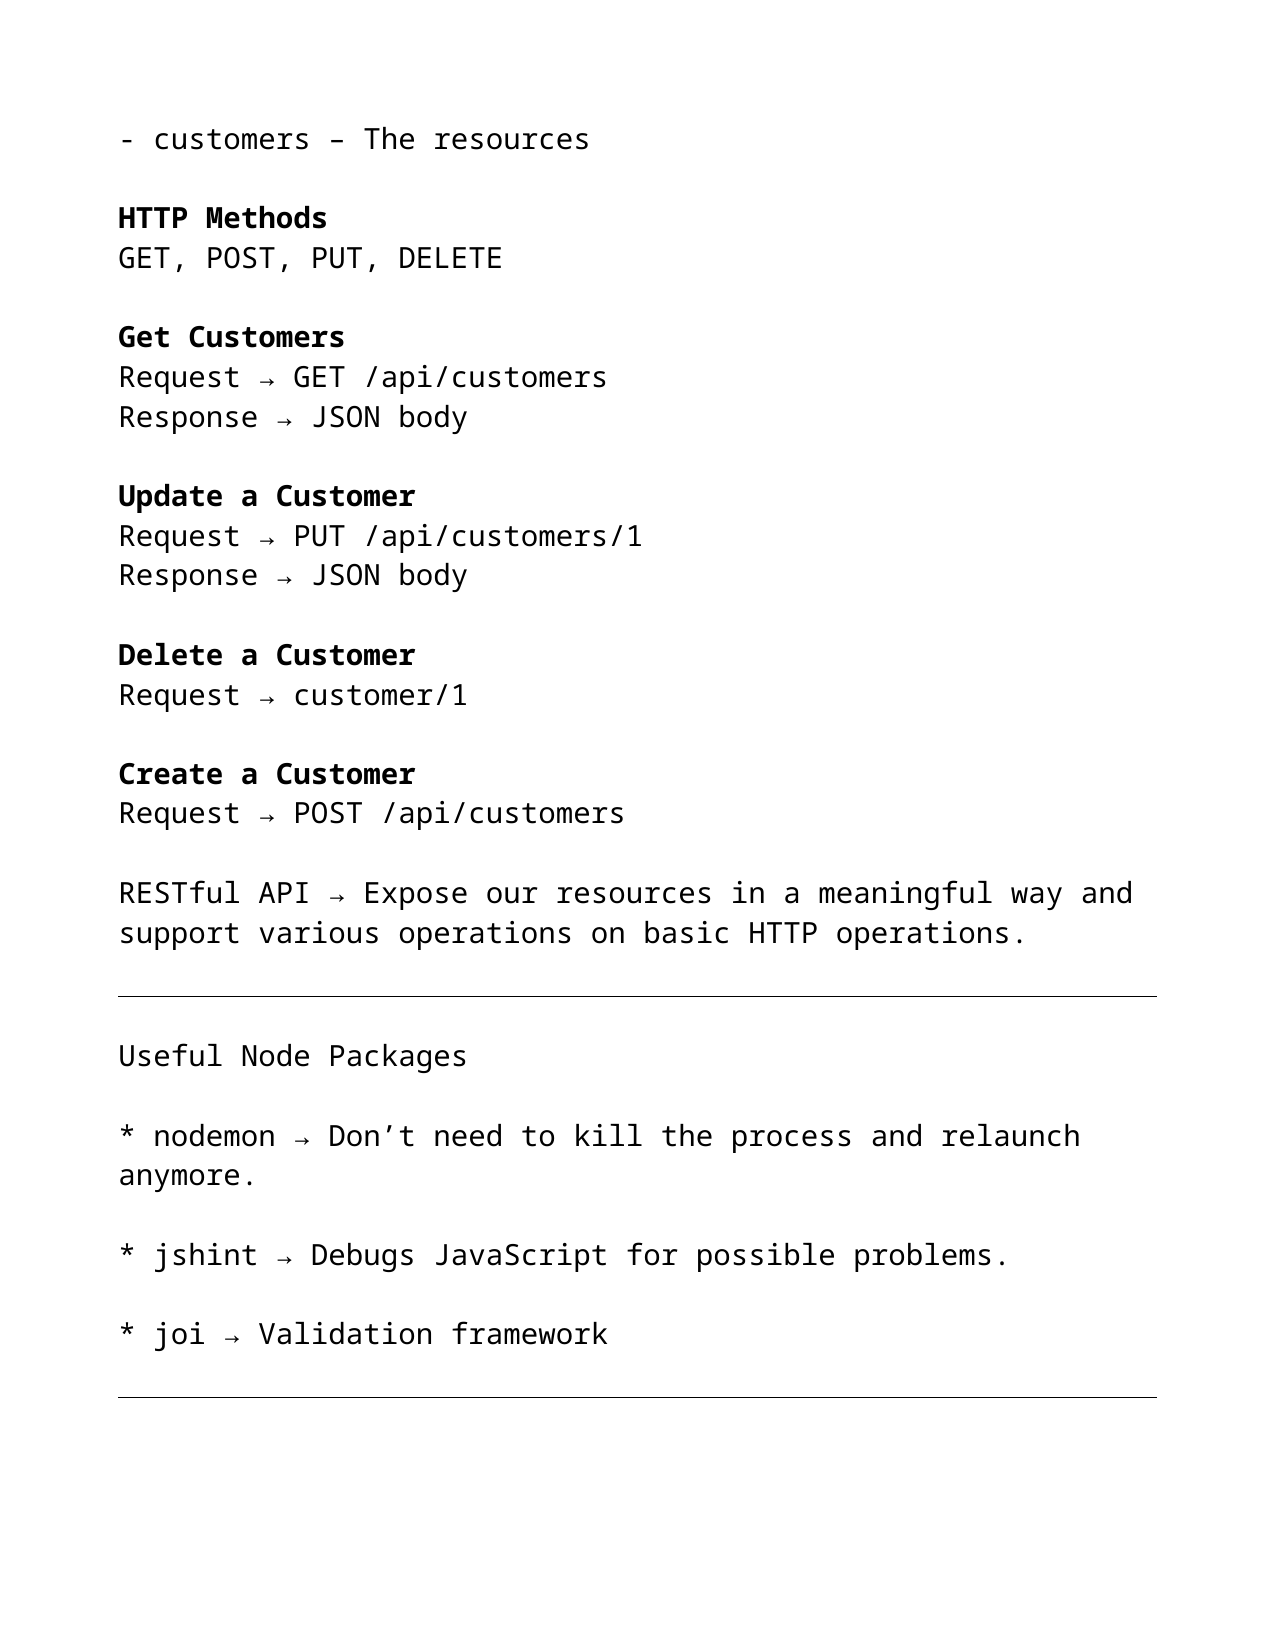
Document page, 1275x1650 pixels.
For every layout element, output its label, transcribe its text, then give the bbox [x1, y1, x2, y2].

text Response → JSON body [118, 555, 1157, 594]
text Request → GET /api/customers [118, 356, 1157, 396]
text Request → PUT /api/customers/1 [118, 515, 1157, 555]
text RESTful API → Expose our resources in a meaningful way and support various operations on basic HTTP operations. [118, 872, 1157, 952]
text Request → POST /api/customers [118, 793, 1157, 832]
text - customers – The resources [118, 118, 1157, 158]
text Response → JSON body [118, 396, 1157, 436]
text HTTP Methods [118, 197, 1157, 237]
text GET, POST, PUT, DELETE [118, 237, 1157, 277]
text * nodemon → Don’t need to kill the process and relaunch anymore. [118, 1115, 1157, 1194]
text Delete a Customer [118, 634, 1157, 674]
text Create a Customer [118, 753, 1157, 793]
text Useful Node Packages [118, 1035, 1157, 1075]
text Get Customers [118, 317, 1157, 356]
text * jshint → Debugs JavaScript for possible problems. [118, 1234, 1157, 1273]
text * joi → Validation framework [118, 1313, 1157, 1353]
text Request → customer/1 [118, 674, 1157, 713]
text Update a Customer [118, 475, 1157, 515]
